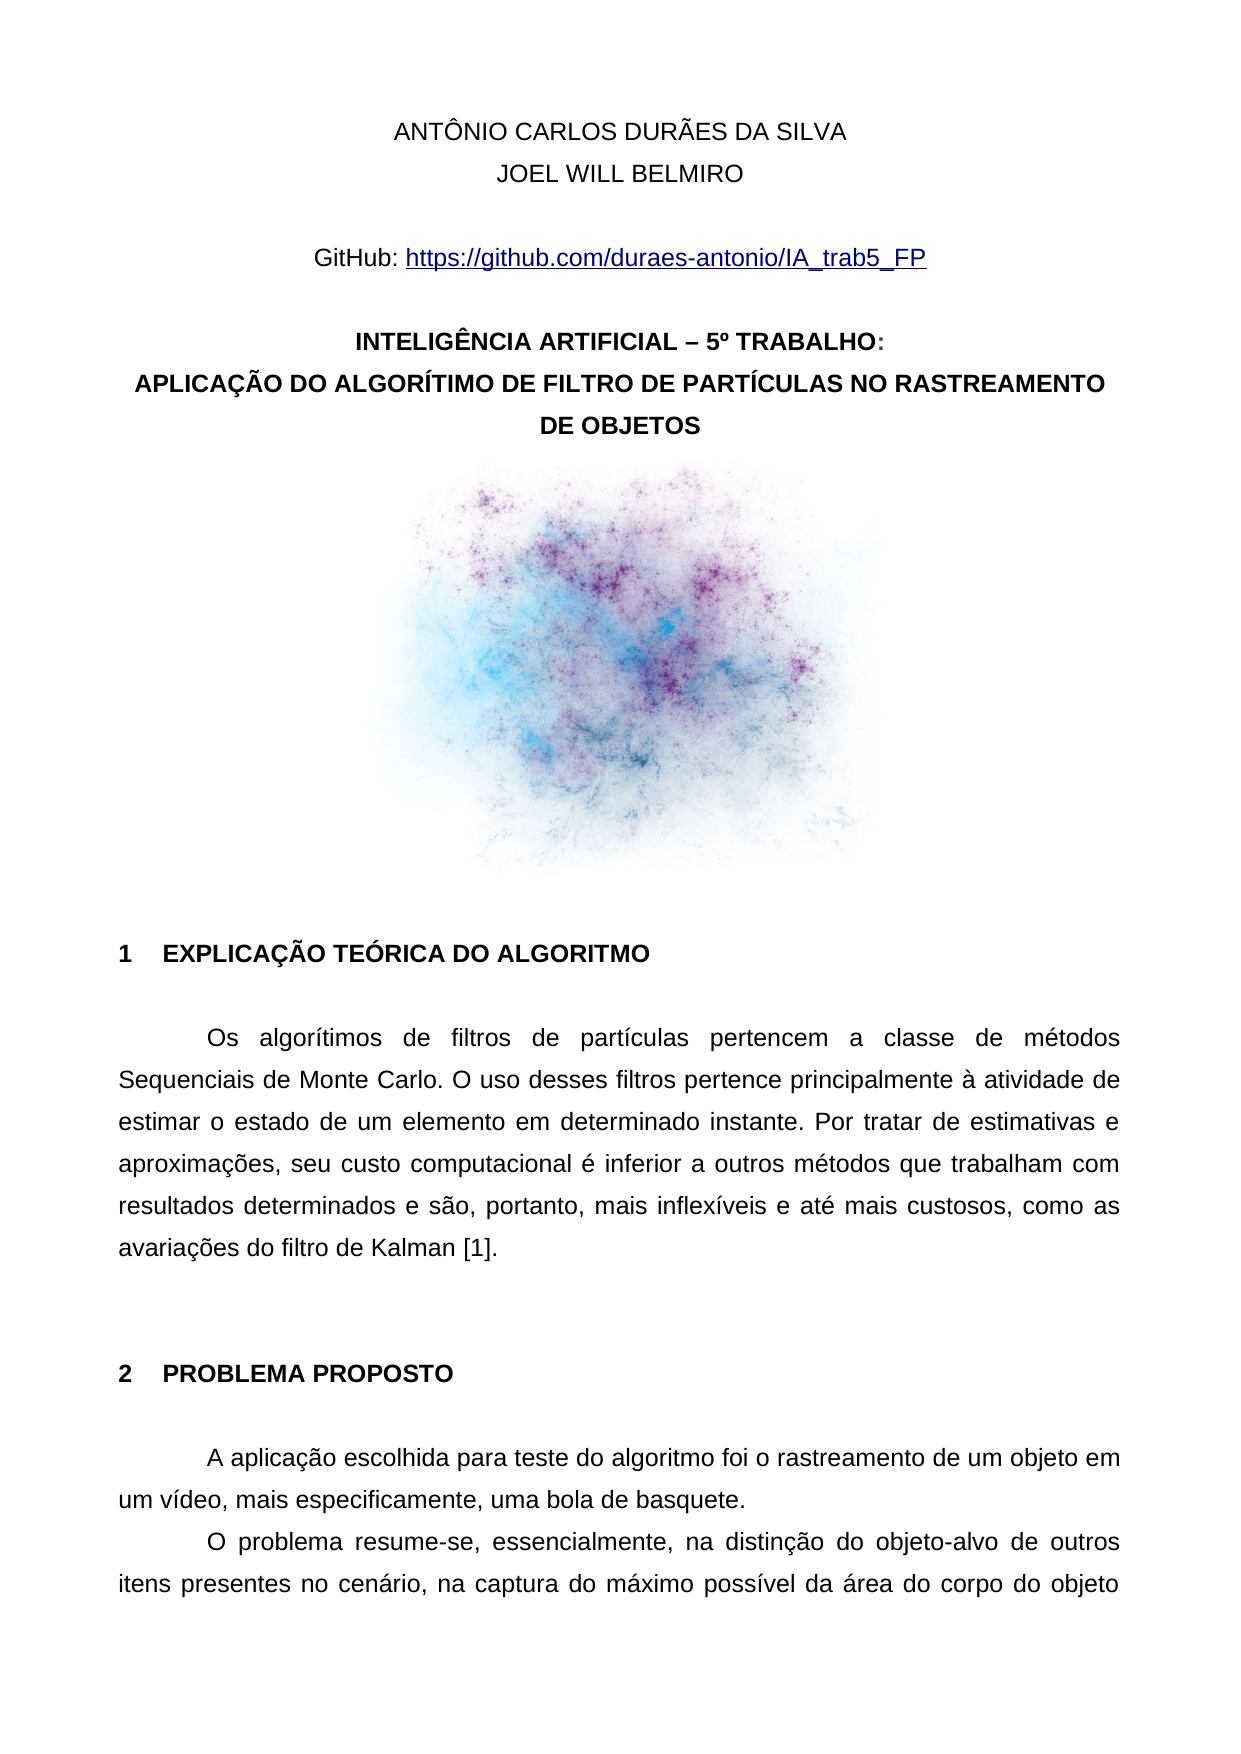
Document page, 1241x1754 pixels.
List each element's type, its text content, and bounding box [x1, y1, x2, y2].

text Os algorítimos de filtros de partículas pertencem a classe de métodos Sequenciais de Monte Carlo. O uso desses filtros pertence principalmente à atividade de estimar o estado de um elemento em determinado instante. Por tratar de estimativas e aproximações, seu custo computacional é inferior a outros métodos que trabalham com resultados determinados e são, portanto, mais inflexíveis e até mais custosos, como as avariações do filtro de Kalman [1]. [118, 1024, 1122, 1262]
text A aplicação escolhida para teste do algoritmo foi o rastreamento de um objeto em um vídeo, mais especificamente, uma bola de basquete. [118, 1444, 1122, 1514]
text JOEL WILL BELMIRO [118, 160, 1122, 188]
text ANTÔNIO CARLOS DURÃES DA SILVA [118, 118, 1122, 146]
text GitHub: https://github.com/duraes-antonio/IA_trab5_FP [118, 244, 1122, 272]
text O problema resume-se, essencialmente, na distinção do objeto-alvo de outros itens presentes no cenário, na captura do máximo possível da área do corpo do objeto [118, 1528, 1122, 1598]
text INTELIGÊNCIA ARTIFICIAL – 5º TRABALHO: [118, 328, 1122, 356]
picture [343, 453, 898, 885]
subtitle Problema Proposto [118, 1360, 1122, 1388]
subtitle Explicação Teórica do Algoritmo [118, 940, 1122, 968]
text APLICAÇÃO DO ALGORÍTIMO DE FILTRO DE PARTÍCULAS NO RASTREAMENTO DE OBJETOS [118, 370, 1122, 440]
